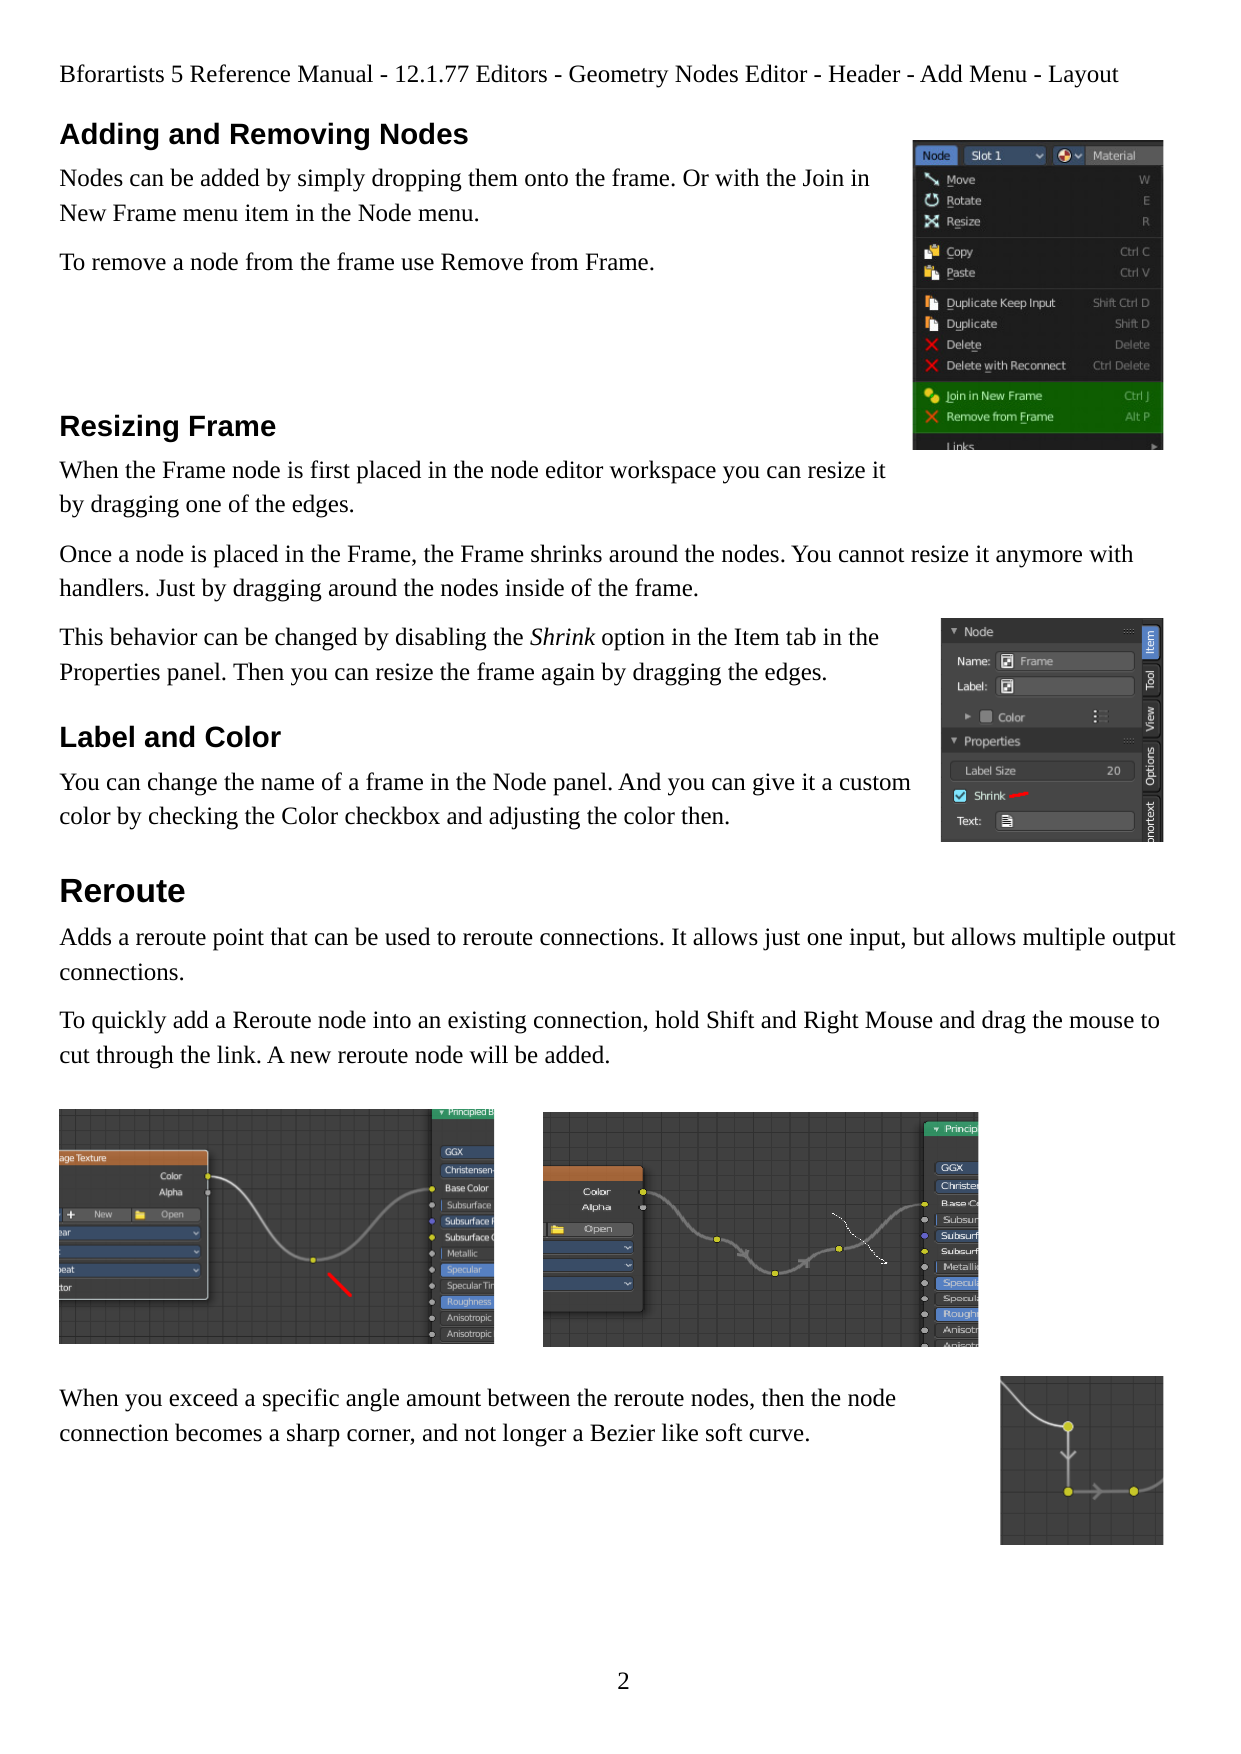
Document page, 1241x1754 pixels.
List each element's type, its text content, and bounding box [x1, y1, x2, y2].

text Once a node is placed in the Frame, the Frame shrinks around the nodes. You cannot resize it anymore with handlers. Just by dragging around the nodes inside of the frame. [59, 539, 1181, 602]
picture [912, 140, 1164, 450]
text This behavior can be changed by disabling the Shrink option in the Item tab in the Properties panel. Then you can resize the frame again by dragging the edges. [59, 622, 940, 685]
subtitle Adding and Removing Nodes [59, 117, 1181, 151]
text When you exceed a specific angle amount between the reroute nodes, then the node connection becomes a sharp corner, and not longer a Bezier like soft curve. [59, 1383, 1000, 1447]
subtitle [1164, 720, 1181, 754]
picture [1000, 1376, 1164, 1545]
text To quickly add a Reroute node into an existing connection, hold Shift and Right Mouse and drag the mouse to cut through the link. A new reroute node will be added. [59, 1006, 1181, 1069]
text You can change the name of a frame in the Node panel. And you can give it a custom color by checking the Color checkbox and adjusting the color then. [59, 767, 940, 830]
subtitle [1164, 409, 1181, 443]
text Nodes can be added by simply dropping them onto the frame. Or with the Join in New Frame menu item in the Node menu. [59, 163, 912, 227]
text When the Frame node is first placed in the node editor workspace you can resize it by dragging one of the edges. [59, 455, 1181, 518]
subtitle Reroute [59, 871, 1181, 909]
text Adds a reroute point that can be used to reroute connections. It allows just one input, but allows multiple output connections. [59, 922, 1181, 985]
picture [940, 618, 1164, 842]
subtitle Label and Color [59, 720, 940, 754]
text To remove a node from the frame use Remove from Frame. [59, 247, 912, 276]
subtitle Resizing Frame [59, 409, 912, 443]
picture [543, 1112, 979, 1347]
picture [59, 1109, 495, 1344]
